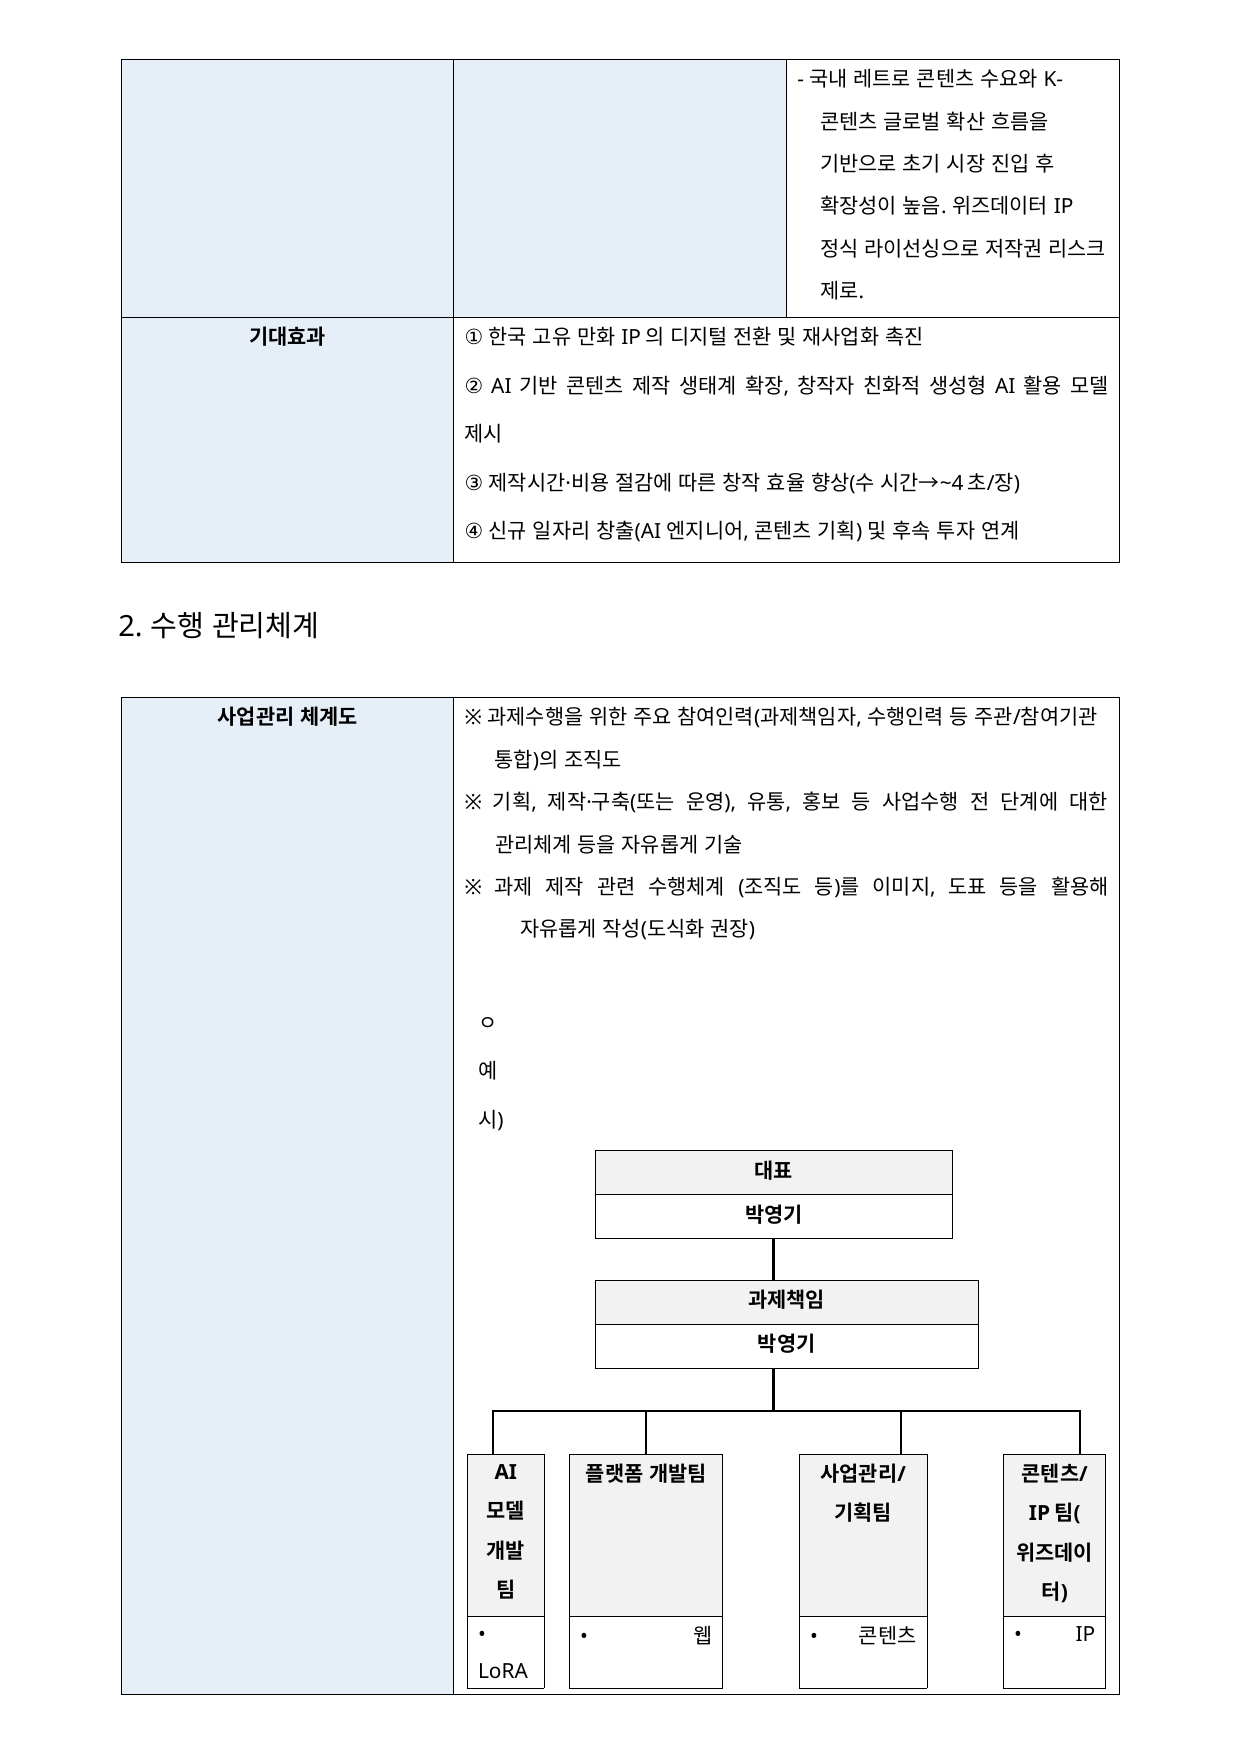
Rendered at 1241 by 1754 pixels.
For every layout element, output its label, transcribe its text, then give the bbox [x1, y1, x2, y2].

table_cell [1080, 1238, 1106, 1280]
table_cell [1054, 1412, 1079, 1454]
table_header [748, 1003, 825, 1150]
table_cell AI 모델 개발팀 [468, 1455, 544, 1616]
table_cell [1029, 1150, 1080, 1238]
table_cell 박영기 [596, 1325, 978, 1368]
table_cell [978, 1412, 1054, 1454]
table_cell [850, 1412, 900, 1454]
table_header [952, 1003, 1029, 1150]
table_cell [518, 1412, 595, 1454]
table_cell [518, 1238, 595, 1280]
table_cell [493, 1368, 518, 1410]
table_cell • IP [1004, 1617, 1105, 1687]
table_cell [901, 1238, 978, 1280]
table_cell 과제책임 [596, 1281, 978, 1324]
table_cell [595, 1369, 646, 1410]
table_cell 콘텐츠/IP팀(위즈데이터) [1004, 1455, 1105, 1616]
table_cell • LoRA [468, 1617, 544, 1687]
table_cell [1080, 1368, 1106, 1410]
table_cell [901, 1369, 978, 1410]
table_cell [1080, 1280, 1106, 1368]
table_cell [467, 1410, 492, 1454]
table_cell [1081, 1410, 1106, 1454]
table_cell [647, 1412, 697, 1454]
table_cell [493, 1150, 518, 1238]
table_header [671, 1003, 748, 1150]
table_cell [518, 1150, 595, 1238]
table_cell [978, 1368, 1054, 1410]
table_cell [1054, 1238, 1080, 1280]
table_cell [1054, 1280, 1080, 1368]
table_cell 대표 [596, 1151, 952, 1194]
table_header [1080, 1003, 1106, 1150]
table_cell [775, 1369, 850, 1410]
table_cell [595, 1239, 646, 1280]
table_cell [697, 1412, 773, 1454]
table_cell [467, 1280, 493, 1368]
table_cell [774, 1412, 850, 1454]
table_cell [953, 1150, 1029, 1238]
table_cell [850, 1239, 901, 1280]
table_cell [494, 1412, 518, 1454]
table_cell [697, 1369, 772, 1410]
table_cell [646, 1239, 697, 1280]
table_cell [979, 1280, 1054, 1368]
table_cell • 콘텐츠 [800, 1617, 927, 1687]
table_cell [775, 1239, 850, 1280]
table_cell [1080, 1150, 1106, 1238]
table_cell [518, 1280, 595, 1368]
table_cell [595, 1412, 645, 1454]
table_cell [518, 1368, 595, 1410]
table_cell [1054, 1368, 1080, 1410]
table_cell [545, 1454, 569, 1687]
table_cell [467, 1150, 493, 1238]
table_cell - 국내 레트로 콘텐츠 수요와 K-콘텐츠 글로벌 확산 흐름을 기반으로 초기 시장 진입 후 확장성이 높음. 위즈데이터 IP 정식 라이선싱으로 저작권 리스크 제로. [787, 60, 1119, 317]
table_cell [467, 1238, 493, 1280]
table_cell 플랫폼 개발팀 [570, 1455, 722, 1616]
table_cell [850, 1369, 901, 1410]
table_cell [122, 60, 453, 317]
table_cell [493, 1280, 518, 1368]
table_cell [493, 1238, 518, 1280]
table_header [876, 1003, 952, 1150]
table_cell [467, 1368, 493, 1410]
text 2. 수행 관리체계 [118, 602, 1122, 644]
table_cell 사업관리/기획팀 [800, 1455, 927, 1616]
table_cell [646, 1369, 697, 1410]
table_cell 박영기 [596, 1195, 952, 1238]
table_header 사업관리 체계도 [122, 698, 453, 1694]
table_cell [454, 60, 786, 317]
table_cell [978, 1238, 1054, 1280]
table_header [825, 1003, 876, 1150]
table_header [620, 1003, 671, 1150]
table_cell ① 한국 고유 만화 IP의 디지털 전환 및 재사업화 촉진 ② AI 기반 콘텐츠 제작 생태계 확장, 창작자 친화적 생성형 AI 활용 모델 제시 ③ 제작시간·비용 절감에 따른 창작 효율 향상(수 시간→~4초/장) ④ 신규 일자리 창출(AI 엔지니어, 콘텐츠 기획) 및 후속 투자 연계 [454, 318, 1119, 562]
table_cell 기대효과 [122, 318, 453, 562]
table_cell [697, 1239, 772, 1280]
table_cell [928, 1454, 1003, 1687]
table_cell • 웹 [570, 1617, 722, 1687]
table_cell [902, 1412, 978, 1454]
table_header [518, 1003, 595, 1150]
table_header [1029, 1003, 1080, 1150]
table_header [595, 1003, 620, 1150]
table_header ㅇ예시) [467, 1003, 518, 1150]
table_header ※ 과제수행을 위한 주요 참여인력(과제책임자, 수행인력 등 주관/참여기관 통합)의 조직도 ※ 기획, 제작·구축(또는 운영), 유통, 홍보 등 사업수행 전 단계에 대한 관리체계 등을 자유롭게 기술 ※ 과제 제작 관련 수행체계 (조직도 등)를 이미지, 도표 등을 활용해 자유롭게 작성(도식화 권장) [454, 698, 1119, 1694]
table_cell [723, 1454, 799, 1687]
